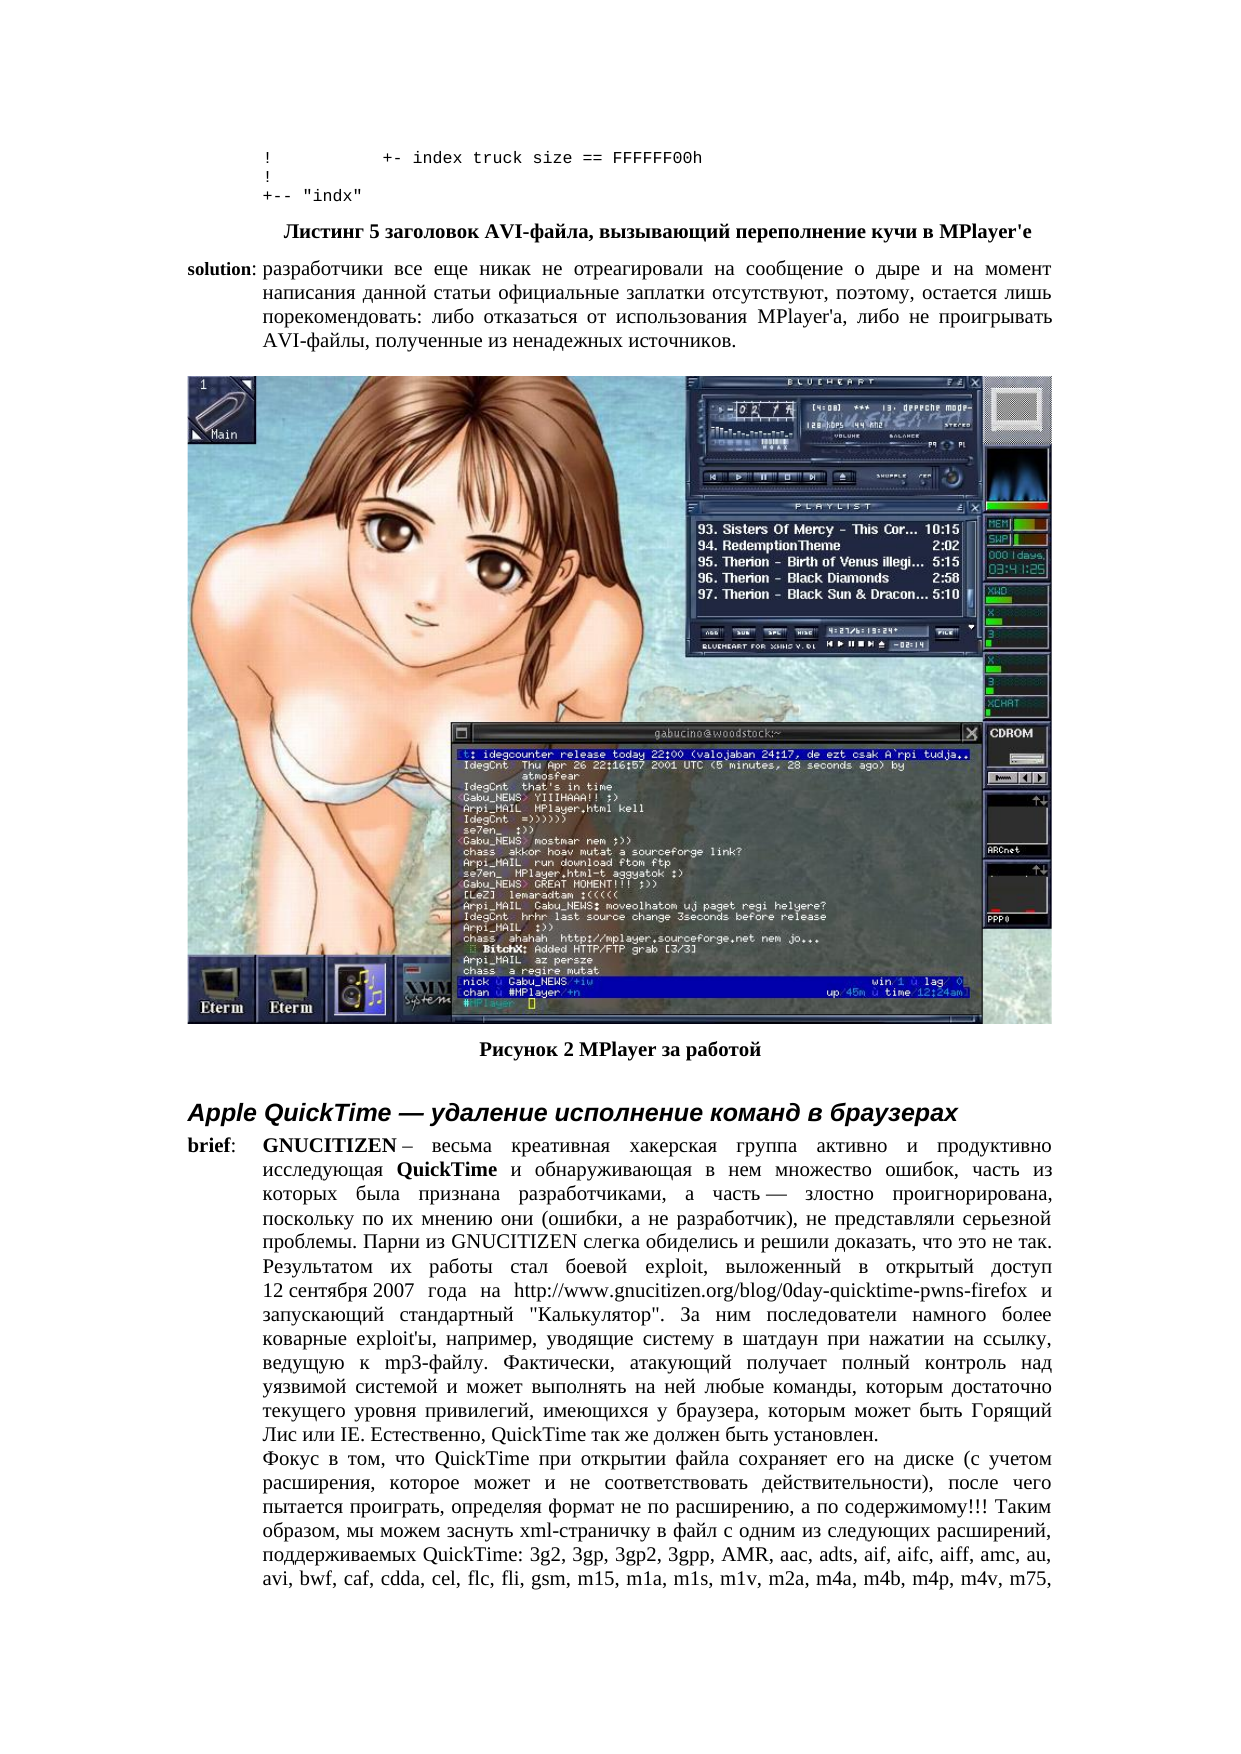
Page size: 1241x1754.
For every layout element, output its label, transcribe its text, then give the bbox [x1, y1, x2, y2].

picture [187, 376, 1052, 1024]
text solution: разработчики все еще никак не отреагировали на сообщение о дыре и на момент написания данной статьи официальные заплатки отсутствуют, поэтому, остается лишь порекомендовать: либо отказаться от использования MPlayer'а, либо не проигрывать AVI-файлы, полученные из ненадежных источников. [187, 256, 1053, 352]
text brief: GNUCITIZEN – весьма креативная хакерская группа активно и продуктивно исследующая QuickTime и обнаруживающая в нем множество ошибок, часть из которых была признана разработчиками, а часть — злостно проигнорирована, поскольку по их мнению они (ошибки, а не разработчик), не представляли серьезной проблемы. Парни из GNUCITIZEN слегка обиделись и решили доказать, что это не так. Результатом их работы стал боевой exploit, выложенный в открытый доступ 12 сентября 2007 года на http://www.gnucitizen.org/blog/0day-quicktime-pwns-firefox и запускающий стандартный "Калькулятор". За ним последователи намного более коварные exploit'ы, например, уводящие систему в шатдаун при нажатии на ссылку, ведущую к mp3-файлу. Фактически, атакующий получает полный контроль над уязвимой системой и может выполнять на ней любые команды, которым достаточно текущего уровня привилегий, имеющихся у браузера, которым может быть Горящий Лис или IE. Естественно, QuickTime так же должен быть установлен. [187, 1133, 1053, 1446]
text Фокус в том, что QuickTime при открытии файла сохраняет его на диске (с учетом расширения, которое может и не соответствовать действительности), после чего пытается проиграть, определяя формат не по расширению, а по содержимому!!! Таким образом, мы можем заснуть xml-страничку в файл с одним из следующих расширений, поддерживаемых QuickTime: 3g2, 3gp, 3gp2, 3gpp, AMR, aac, adts, aif, aifc, aiff, amc, au, avi, bwf, caf, cdda, cel, flc, fli, gsm, m15, m1a, m1s, m1v, m2a, m4a, m4b, m4p, m4v, m75, [262, 1446, 1053, 1590]
text ! +- index truck size == FFFFFF00h [187, 150, 1053, 169]
subtitle Apple QuickTime — удаление исполнение команд в браузерах [187, 1098, 1053, 1127]
text Рисунок 2 MPlayer за работой [187, 1037, 1053, 1061]
text +-- "indx" [187, 188, 1053, 207]
text ! [187, 169, 1053, 188]
text Листинг 5 заголовок AVI-файла, вызывающий переполнение кучи в MPlayer'е [187, 219, 1053, 243]
